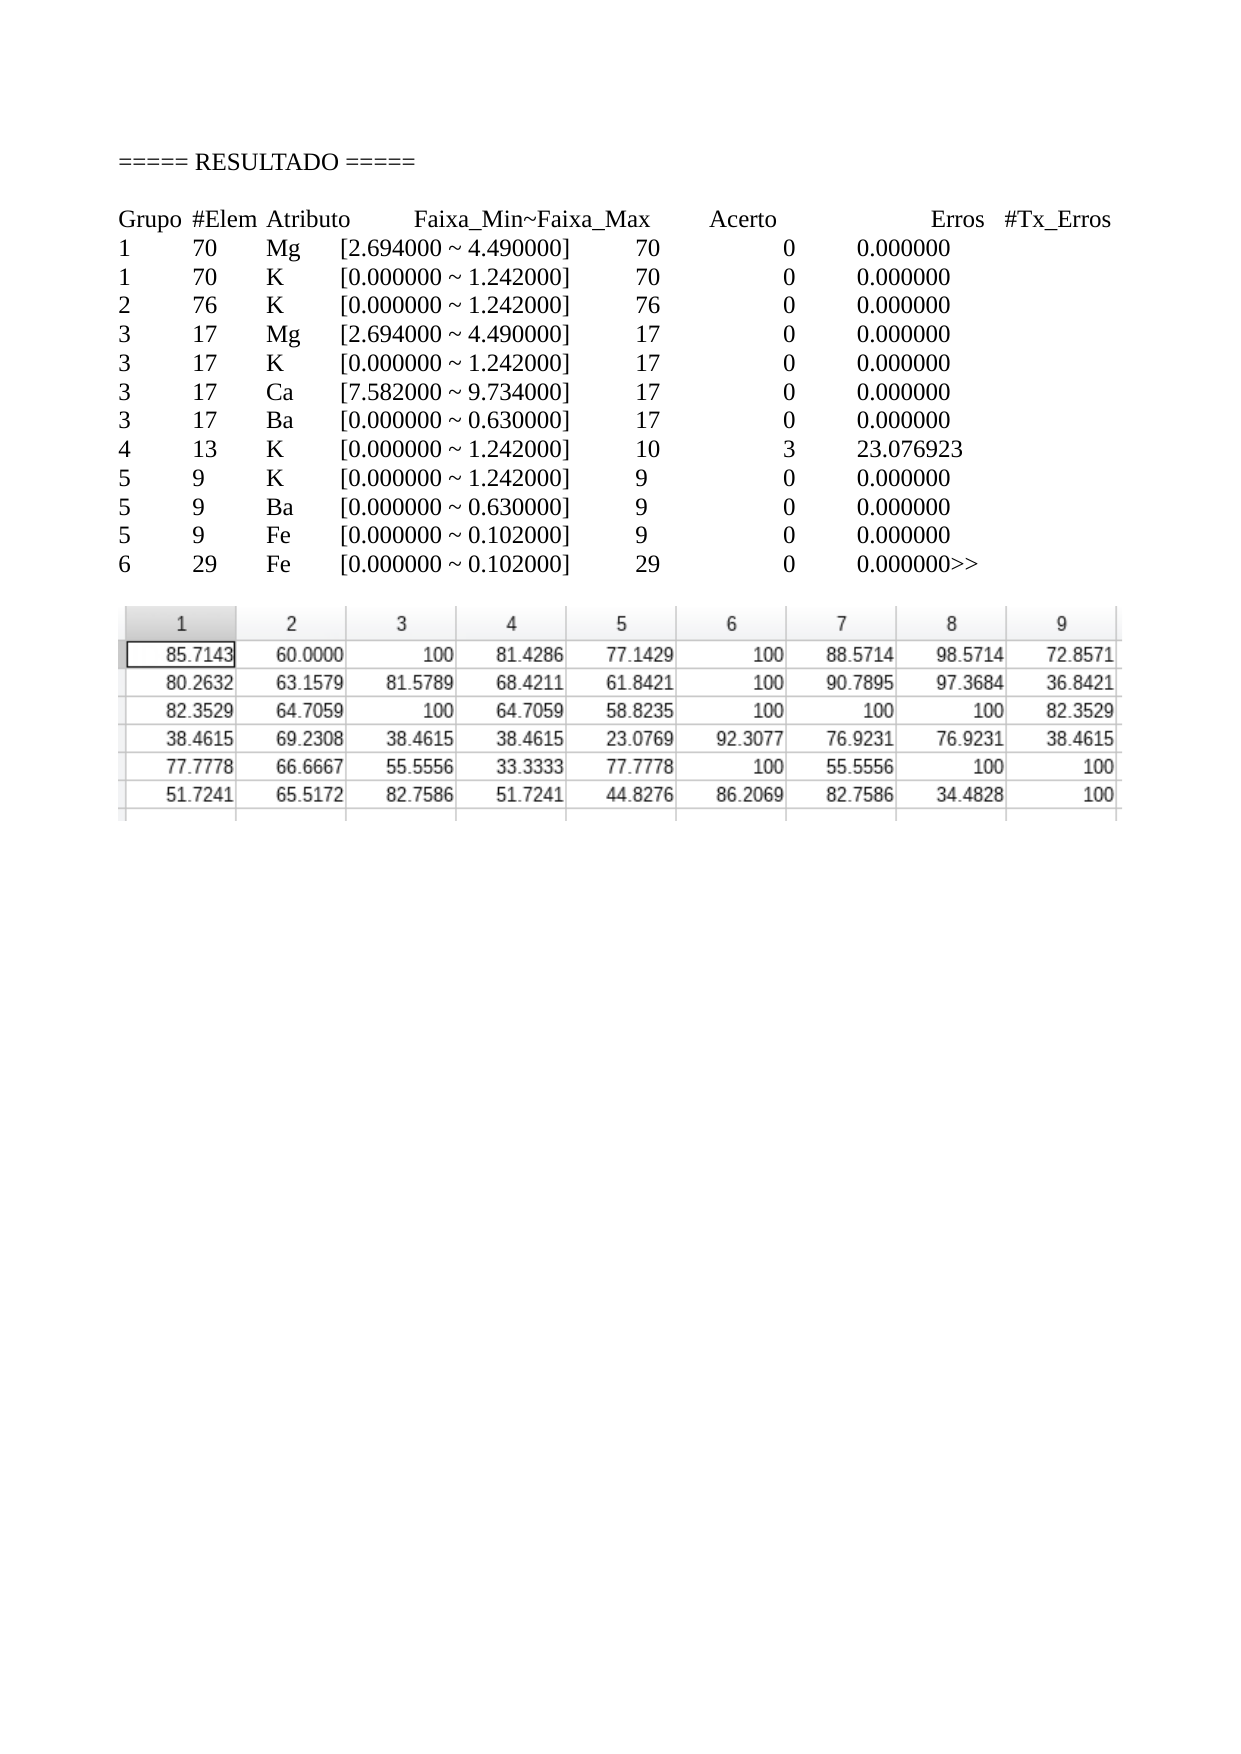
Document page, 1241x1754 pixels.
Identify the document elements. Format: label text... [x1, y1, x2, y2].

text 1 70 Mg [2.694000 ~ 4.490000] 70 0 0.000000 [118, 233, 1122, 262]
picture [118, 606, 1123, 821]
text ===== RESULTADO ===== [118, 147, 1122, 176]
text 4 13 K [0.000000 ~ 1.242000] 10 3 23.076923 [118, 434, 1122, 463]
text 3 17 K [0.000000 ~ 1.242000] 17 0 0.000000 [118, 348, 1122, 377]
text 2 76 K [0.000000 ~ 1.242000] 76 0 0.000000 [118, 291, 1122, 319]
text 5 9 Ba [0.000000 ~ 0.630000] 9 0 0.000000 [118, 492, 1122, 521]
text 3 17 Mg [2.694000 ~ 4.490000] 17 0 0.000000 [118, 319, 1122, 348]
text 1 70 K [0.000000 ~ 1.242000] 70 0 0.000000 [118, 262, 1122, 291]
text 6 29 Fe [0.000000 ~ 0.102000] 29 0 0.000000>> [118, 549, 1122, 578]
text 5 9 K [0.000000 ~ 1.242000] 9 0 0.000000 [118, 463, 1122, 492]
text Grupo #Elem Atributo Faixa_Min~Faixa_Max Acerto Erros #Tx_Erros [118, 204, 1122, 233]
text 5 9 Fe [0.000000 ~ 0.102000] 9 0 0.000000 [118, 521, 1122, 549]
text 3 17 Ca [7.582000 ~ 9.734000] 17 0 0.000000 [118, 377, 1122, 406]
text 3 17 Ba [0.000000 ~ 0.630000] 17 0 0.000000 [118, 406, 1122, 434]
